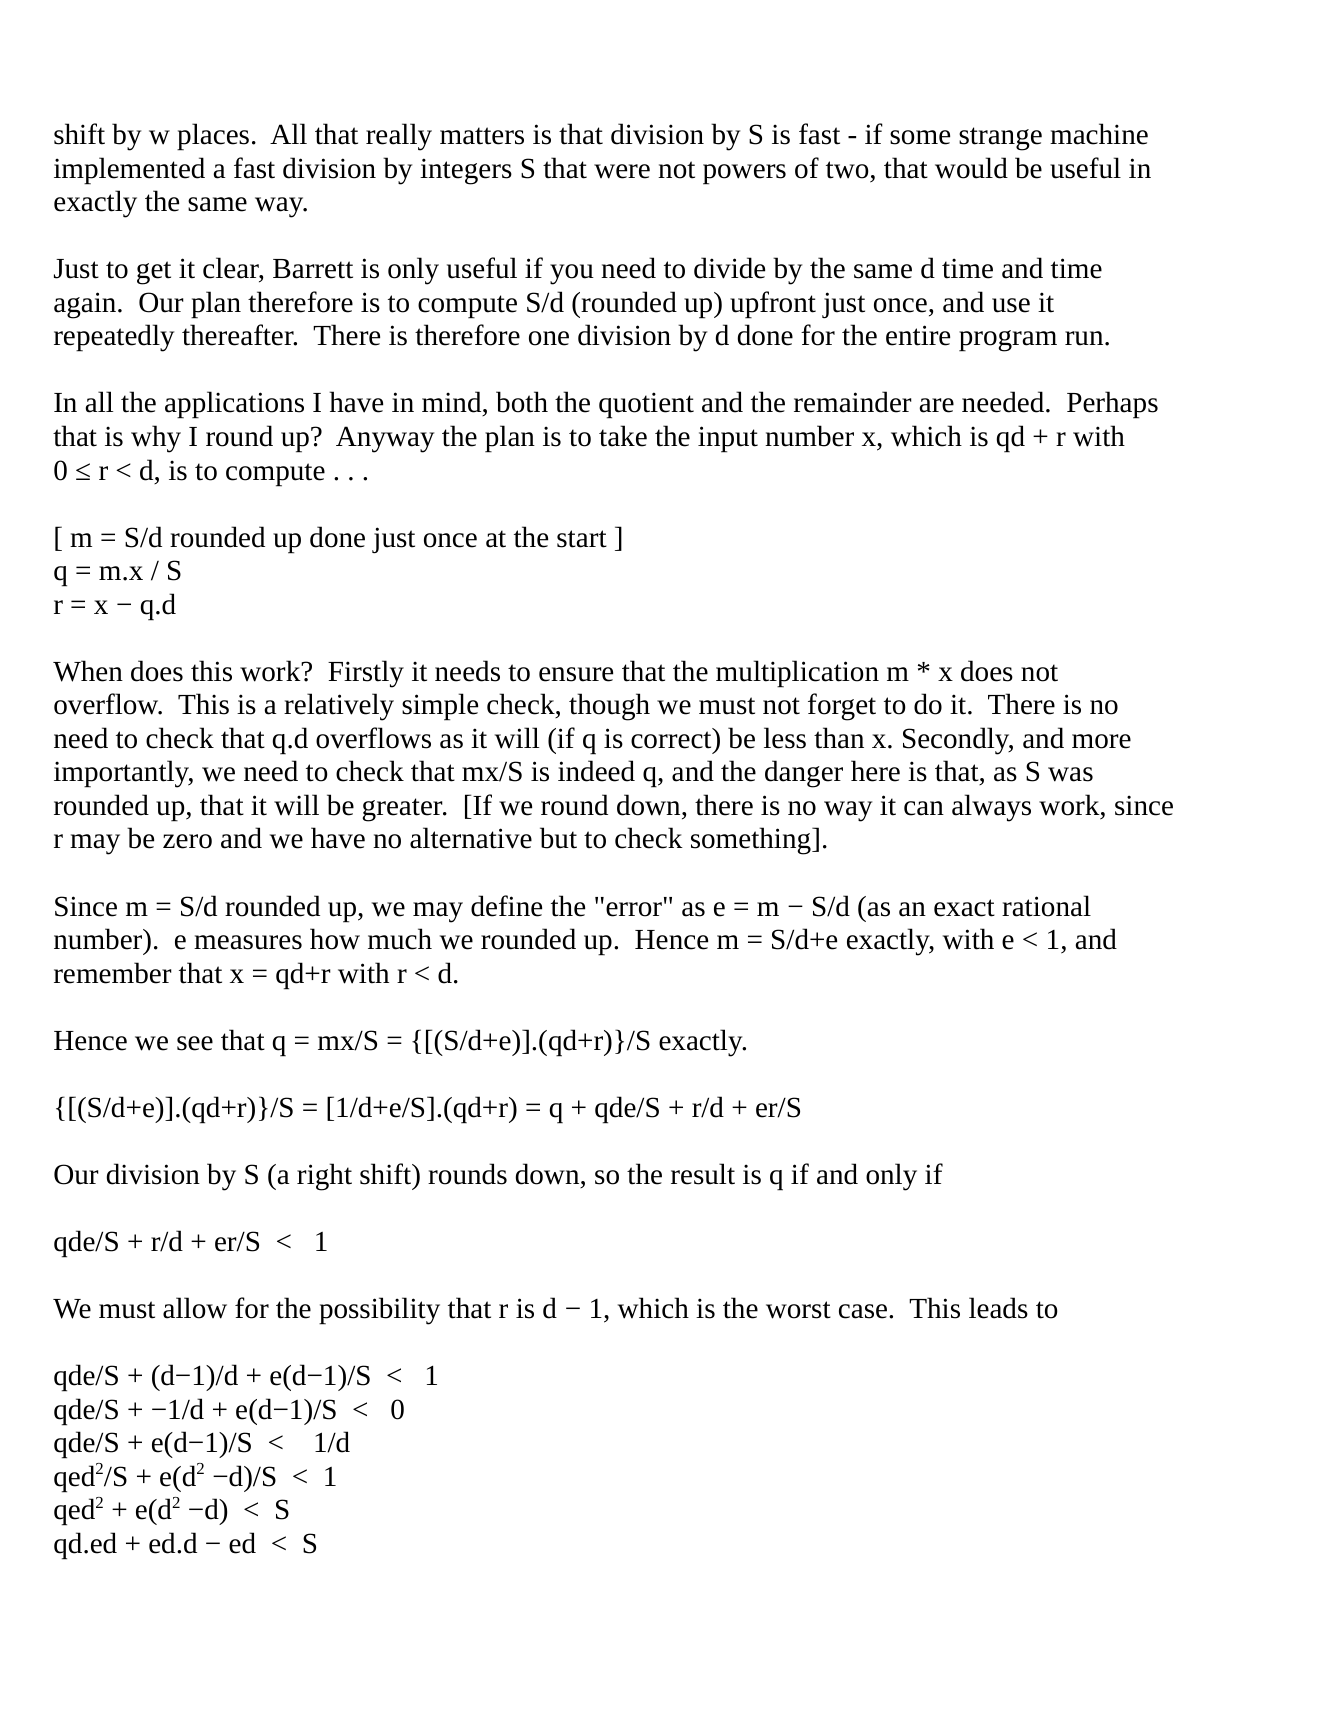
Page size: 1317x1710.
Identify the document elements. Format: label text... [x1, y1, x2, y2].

text qde/S + e(d−1)/S < 1/d [53, 1425, 1174, 1459]
text qed2 + e(d2 −d) < S [53, 1492, 1174, 1526]
text q = m.x / S [53, 553, 1174, 587]
text r = x − q.d [53, 587, 1174, 620]
text qde/S + r/d + er/S < 1 [53, 1224, 1174, 1258]
text Just to get it clear, Barrett is only useful if you need to divide by the same d time and time again. Our plan therefore is to compute S/d (rounded up) upfront just once, and use it repeatedly thereafter. There is therefore one division by d done for the entire program run. [53, 251, 1174, 352]
text We must allow for the possibility that r is d − 1, which is the worst case. This leads to [53, 1291, 1174, 1325]
text qde/S + −1/d + e(d−1)/S < 0 [53, 1392, 1174, 1425]
text [ m = S/d rounded up done just once at the start ] [53, 520, 1174, 553]
text qed2/S + e(d2 −d)/S < 1 [53, 1459, 1174, 1492]
text When does this work? Firstly it needs to ensure that the multiplication m * x does not overflow. This is a relatively simple check, though we must not forget to do it. There is no need to check that q.d overflows as it will (if q is correct) be less than x. Secondly, and more importantly, we need to check that mx/S is indeed q, and the danger here is that, as S was rounded up, that it will be greater. [If we round down, there is no way it can always work, since r may be zero and we have no alternative but to check something]. [53, 654, 1174, 855]
text qde/S + (d−1)/d + e(d−1)/S < 1 [53, 1358, 1174, 1392]
text Our division by S (a right shift) rounds down, so the result is q if and only if [53, 1157, 1174, 1191]
text {[(S/d+e)].(qd+r)}/S = [1/d+e/S].(qd+r) = q + qde/S + r/d + er/S [53, 1090, 1174, 1123]
text shift by w places. All that really matters is that division by S is fast - if some strange machine implemented a fast division by integers S that were not powers of two, that would be useful in exactly the same way. [53, 117, 1174, 218]
text qd.ed + ed.d − ed < S [53, 1526, 1174, 1559]
text In all the applications I have in mind, both the quotient and the remainder are needed. Perhaps that is why I round up? Anyway the plan is to take the input number x, which is qd + r with 0 ≤ r < d, is to compute . . . [53, 386, 1174, 486]
text Since m = S/d rounded up, we may define the "error" as e = m − S/d (as an exact rational number). e measures how much we rounded up. Hence m = S/d+e exactly, with e < 1, and remember that x = qd+r with r < d. [53, 889, 1174, 989]
text Hence we see that q = mx/S = {[(S/d+e)].(qd+r)}/S exactly. [53, 1023, 1174, 1056]
